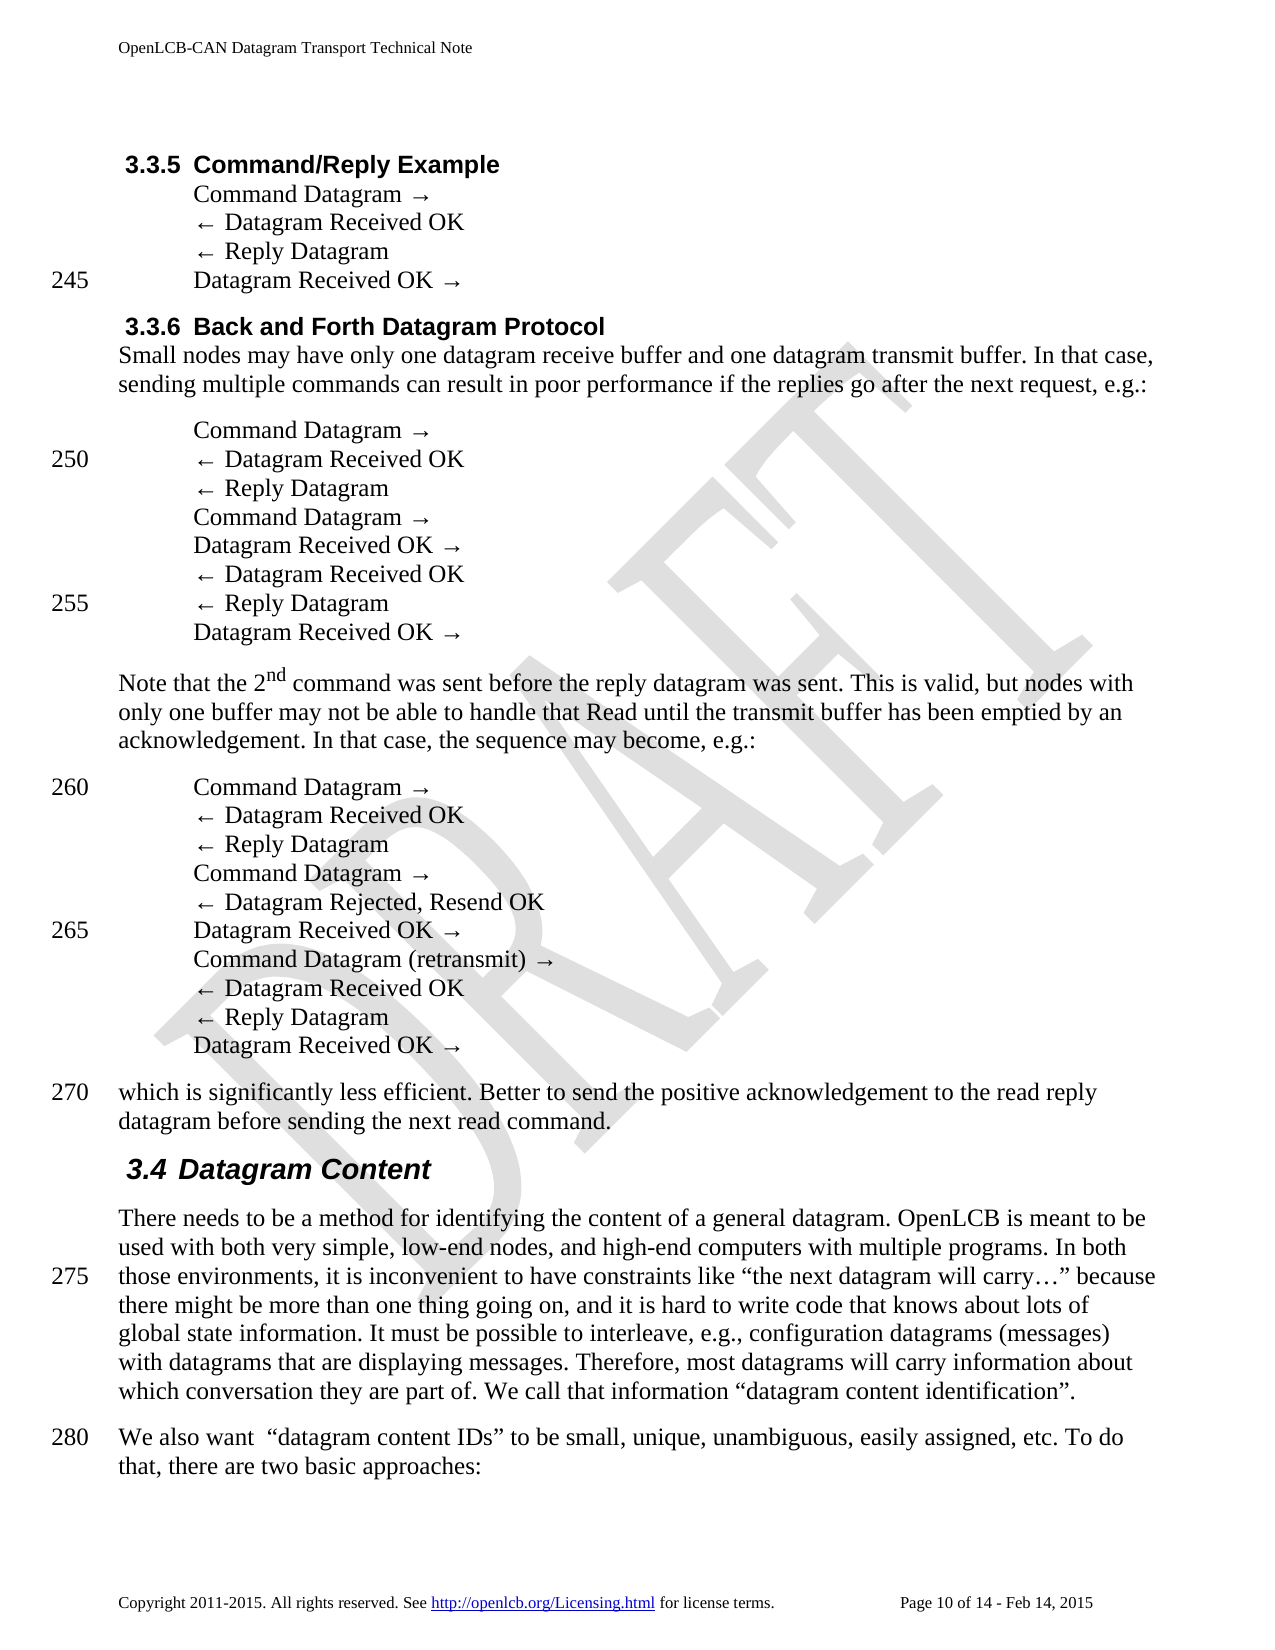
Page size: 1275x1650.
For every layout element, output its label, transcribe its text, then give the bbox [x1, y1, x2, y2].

text Datagram Received OK → [227, 1031, 412, 1059]
text [877, 473, 1157, 502]
text ← Reply Datagram [400, 1002, 494, 1031]
text Command Datagram (retransmit) → [297, 944, 436, 973]
text Command Datagram → [670, 858, 813, 887]
text Datagram Received OK → [118, 530, 658, 559]
text There needs to be a method for identifying the content of a general datagram. OpenLCB is meant to be used with both very simple, low-end nodes, and high-end computers with multiple programs. In both those environments, it is inconvenient to have constraints like “the next datagram will carry…” because there might be more than one thing going on, and it is hard to write code that knows about lots of global state information. It must be possible to interleave, e.g., configuration datagrams (messages) with datagrams that are displaying messages. Therefore, most datagrams will carry information about which conversation they are part of. We call that information “datagram content identification”. [118, 1203, 1157, 1405]
text Command Datagram → [853, 858, 1157, 887]
text [819, 415, 1157, 444]
text ← Datagram Received OK [363, 973, 465, 1002]
text Datagram Received OK → [541, 916, 694, 944]
text ← Datagram Received OK [502, 973, 585, 1002]
text ← Datagram Received OK [118, 973, 214, 1002]
text ← Datagram Received OK [746, 801, 882, 829]
text [595, 772, 690, 801]
subtitle Datagram Content [516, 1152, 1157, 1186]
text ← Datagram Received OK [441, 801, 614, 829]
text Datagram Received OK → [431, 1031, 522, 1059]
text ← Reply Datagram [660, 1002, 1157, 1031]
text [665, 559, 949, 588]
text Datagram Received OK → [118, 1031, 212, 1059]
text Command Datagram → [118, 179, 1157, 207]
text [822, 617, 1006, 645]
text ← Reply Datagram [369, 829, 467, 858]
text ← Reply Datagram [118, 588, 677, 617]
text ← Datagram Received OK [738, 973, 1157, 1002]
text Datagram Received OK → [118, 916, 407, 944]
text which is significantly less efficient. Better to send the positive acknowledgement to the read reply datagram before sending the next read command. [473, 1077, 582, 1134]
text ← Reply Datagram [483, 829, 634, 858]
text [875, 772, 1157, 801]
text Command Datagram (retransmit) → [450, 944, 511, 973]
text [992, 588, 1157, 617]
text ← Reply Datagram [635, 829, 680, 856]
text ← Reply Datagram [118, 1002, 185, 1031]
text [759, 444, 834, 473]
text ← Reply Datagram [118, 473, 760, 502]
text [698, 509, 747, 530]
text ← Reply Datagram [508, 1002, 643, 1031]
text Small nodes may have only one datagram receive buffer and one datagram transmit buffer. In that case, sending multiple commands can result in poor performance if the replies go after the next request, e.g.: [118, 340, 1157, 398]
text Command Datagram → [118, 502, 686, 530]
text Datagram Received OK → [537, 1031, 1157, 1059]
text Note that the 2nd command was sent before the reply datagram was sent. This is valid, but nodes with only one buffer may not be able to handle that Read until the transmit buffer has been emptied by an acknowledgement. In that case, the sequence may become, e.g.: [543, 663, 814, 754]
text ← Reply Datagram [118, 829, 358, 858]
text which is significantly less efficient. Better to send the positive acknowledgement to the read reply datagram before sending the next read command. [273, 1077, 474, 1134]
text Command Datagram (retransmit) → [715, 944, 1157, 973]
text [934, 530, 1157, 559]
text ← Datagram Rejected, Resend OK [118, 887, 379, 916]
text ← Datagram Received OK [118, 444, 744, 473]
text Command Datagram → [118, 772, 595, 801]
text Command Datagram (retransmit) → [118, 944, 266, 973]
text ← Datagram Rejected, Resend OK [675, 887, 816, 916]
text Note that the 2nd command was sent before the reply datagram was sent. This is valid, but nodes with only one buffer may not be able to handle that Read until the transmit buffer has been emptied by an acknowledgement. In that case, the sequence may become, e.g.: [798, 663, 1157, 754]
subtitle Back and Forth Datagram Protocol [118, 311, 1157, 340]
text [739, 502, 788, 530]
text ← Datagram Rejected, Resend OK [824, 887, 1157, 916]
text Datagram Received OK → [118, 617, 705, 645]
text ← Datagram Received OK [600, 973, 721, 1002]
text [848, 444, 1157, 473]
text ← Datagram Received OK [118, 559, 629, 588]
text which is significantly less efficient. Better to send the positive acknowledgement to the read reply datagram before sending the next read command. [118, 1077, 287, 1134]
text ← Reply Datagram [118, 236, 1157, 265]
text Note that the 2nd command was sent before the reply datagram was sent. This is valid, but nodes with only one buffer may not be able to handle that Read until the transmit buffer has been emptied by an acknowledgement. In that case, the sequence may become, e.g.: [118, 663, 563, 754]
text Command Datagram → [118, 858, 329, 887]
text We also want “datagram content IDs” to be small, unique, unambiguous, easily assigned, etc. To do that, there are two basic approaches: [118, 1422, 1157, 1480]
text [1021, 617, 1157, 645]
text Command Datagram → [511, 858, 654, 887]
text ← Reply Datagram [787, 829, 1157, 858]
text [779, 502, 891, 530]
text ← Datagram Received OK [225, 977, 345, 1002]
text [720, 617, 818, 645]
text Datagram Received OK → [696, 916, 1157, 944]
text [963, 559, 1157, 588]
subtitle Datagram Content [348, 1152, 494, 1186]
text Datagram Received OK → [422, 916, 515, 944]
text [757, 473, 863, 502]
text ← Datagram Rejected, Resend OK [530, 887, 674, 916]
text [906, 502, 1157, 530]
subtitle Datagram Content [118, 1152, 339, 1186]
text [668, 530, 920, 559]
subtitle Command/Reply Example [118, 150, 1157, 179]
text [703, 772, 861, 801]
text ← Reply Datagram [211, 1002, 383, 1031]
text [691, 588, 978, 617]
text Command Datagram (retransmit) → [541, 944, 714, 973]
text ← Datagram Received OK [118, 801, 394, 829]
text ← Datagram Rejected, Resend OK [393, 887, 513, 916]
text Datagram Received OK → [118, 265, 1157, 294]
text Command Datagram → [366, 858, 495, 887]
text which is significantly less efficient. Better to send the positive acknowledgement to the read reply datagram before sending the next read command. [583, 1077, 1157, 1134]
text ← Datagram Received OK [911, 801, 1157, 829]
text Command Datagram → [118, 415, 773, 444]
text ← Reply Datagram [691, 829, 771, 858]
text ← Datagram Received OK [118, 207, 1157, 236]
text ← Datagram Received OK [615, 801, 701, 829]
